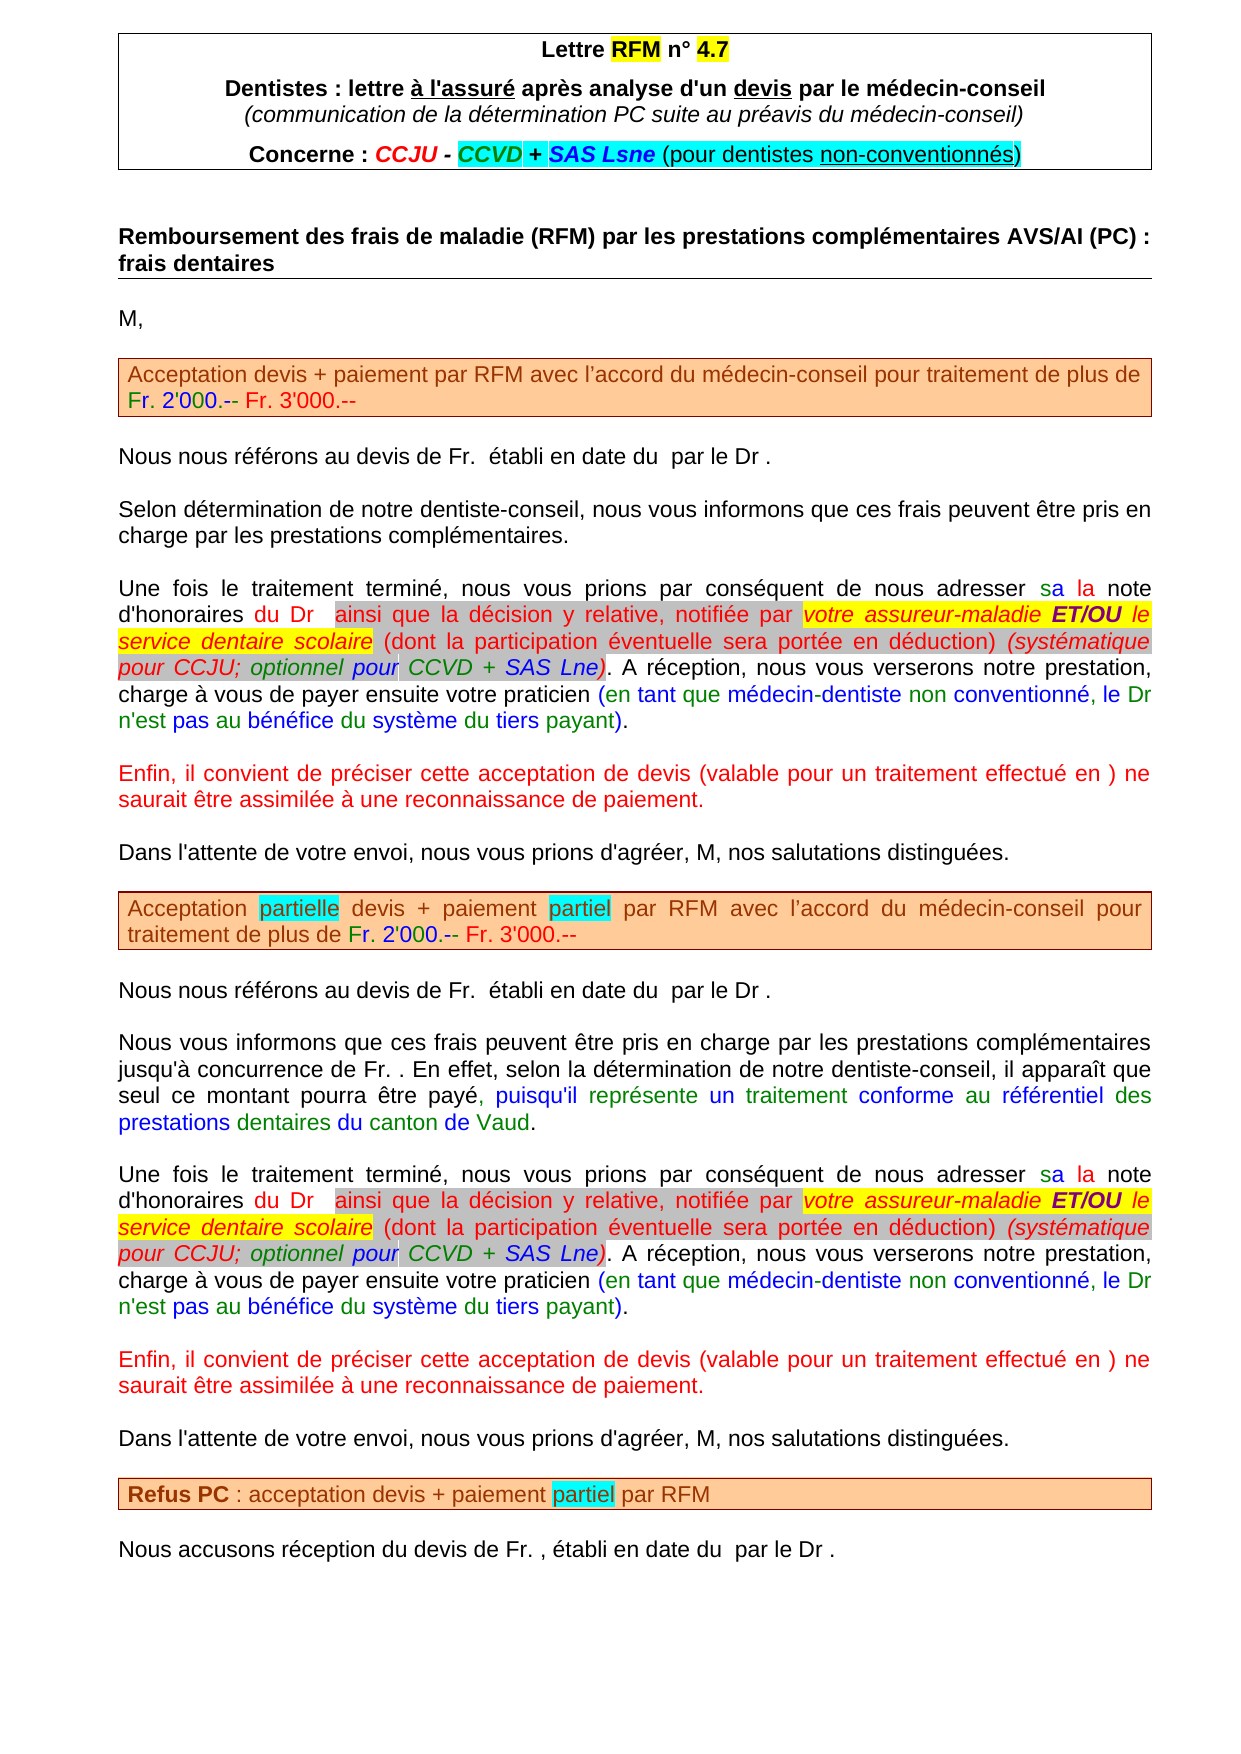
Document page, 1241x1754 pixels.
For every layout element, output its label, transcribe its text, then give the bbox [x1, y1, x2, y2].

text Nous nous référons au devis de Fr. établi en date du par le Dr . [118, 443, 1152, 470]
text Une fois le traitement terminé, nous vous prions par conséquent de nous adresser sa la note d'honoraires du Dr ainsi que la décision y relative, notifiée par votre assureur-maladie ET/OU le service dentaire scolaire (dont la participation éventuelle sera portée en déduction) (systématique pour CCJU; optionnel pour CCVD + SAS Lne). A réception, nous vous verserons notre prestation, charge à vous de payer ensuite votre praticien (en tant que médecin-dentiste non conventionné, le Dr n'est pas au bénéfice du système du tiers payant). [118, 575, 1152, 733]
text Concerne : CCJU - CCVD + SAS Lsne (pour dentistes non-conventionnés) [119, 138, 1151, 169]
text Acceptation partielle devis + paiement partiel par RFM avec l’accord du médecin-conseil pour traitement de plus de Fr. 2'000.-- Fr. 3'000.-- [119, 893, 1151, 949]
text Nous vous informons que ces frais peuvent être pris en charge par les prestations complémentaires jusqu'à concurrence de Fr. . En effet, selon la détermination de notre dentiste-conseil, il apparaît que seul ce montant pourra être payé, puisqu'il représente un traitement conforme au référentiel des prestations dentaires du canton de Vaud. [118, 1029, 1152, 1135]
text Enfin, il convient de préciser cette acceptation de devis (valable pour un traitement effectué en ) ne saurait être assimilée à une reconnaissance de paiement. [118, 1346, 1152, 1398]
text Nous nous référons au devis de Fr. établi en date du par le Dr . [118, 977, 1152, 1003]
text Dans l'attente de votre envoi, nous vous prions d'agréer, M, nos salutations distinguées. [118, 839, 1152, 865]
text Refus PC : acceptation devis + paiement partiel par RFM [119, 1479, 1151, 1509]
text Acceptation devis + paiement par RFM avec l’accord du médecin-conseil pour traitement de plus de Fr. 2'000.-- Fr. 3'000.-- [119, 359, 1151, 416]
text Remboursement des frais de maladie (RFM) par les prestations complémentaires AVS/AI (PC) : frais dentaires [118, 223, 1152, 278]
text Dentistes : lettre à l'assuré après analyse d'un devis par le médecin-conseil [119, 72, 1151, 98]
text Nous accusons réception du devis de Fr. , établi en date du par le Dr . [118, 1536, 1152, 1563]
text (communication de la détermination PC suite au préavis du médecin-conseil) [119, 98, 1151, 128]
text Enfin, il convient de préciser cette acceptation de devis (valable pour un traitement effectué en ) ne saurait être assimilée à une reconnaissance de paiement. [118, 759, 1152, 812]
text Dans l'attente de votre envoi, nous vous prions d'agréer, M, nos salutations distinguées. [118, 1425, 1152, 1451]
text Selon détermination de notre dentiste-conseil, nous vous informons que ces frais peuvent être pris en charge par les prestations complémentaires. [118, 496, 1152, 549]
text M, [118, 305, 1152, 332]
text Une fois le traitement terminé, nous vous prions par conséquent de nous adresser sa la note d'honoraires du Dr ainsi que la décision y relative, notifiée par votre assureur-maladie ET/OU le service dentaire scolaire (dont la participation éventuelle sera portée en déduction) (systématique pour CCJU; optionnel pour CCVD + SAS Lne). A réception, nous vous verserons notre prestation, charge à vous de payer ensuite votre praticien (en tant que médecin-dentiste non conventionné, le Dr n'est pas au bénéfice du système du tiers payant). [118, 1161, 1152, 1319]
text Lettre RFM n° 4.7 [119, 34, 1151, 62]
